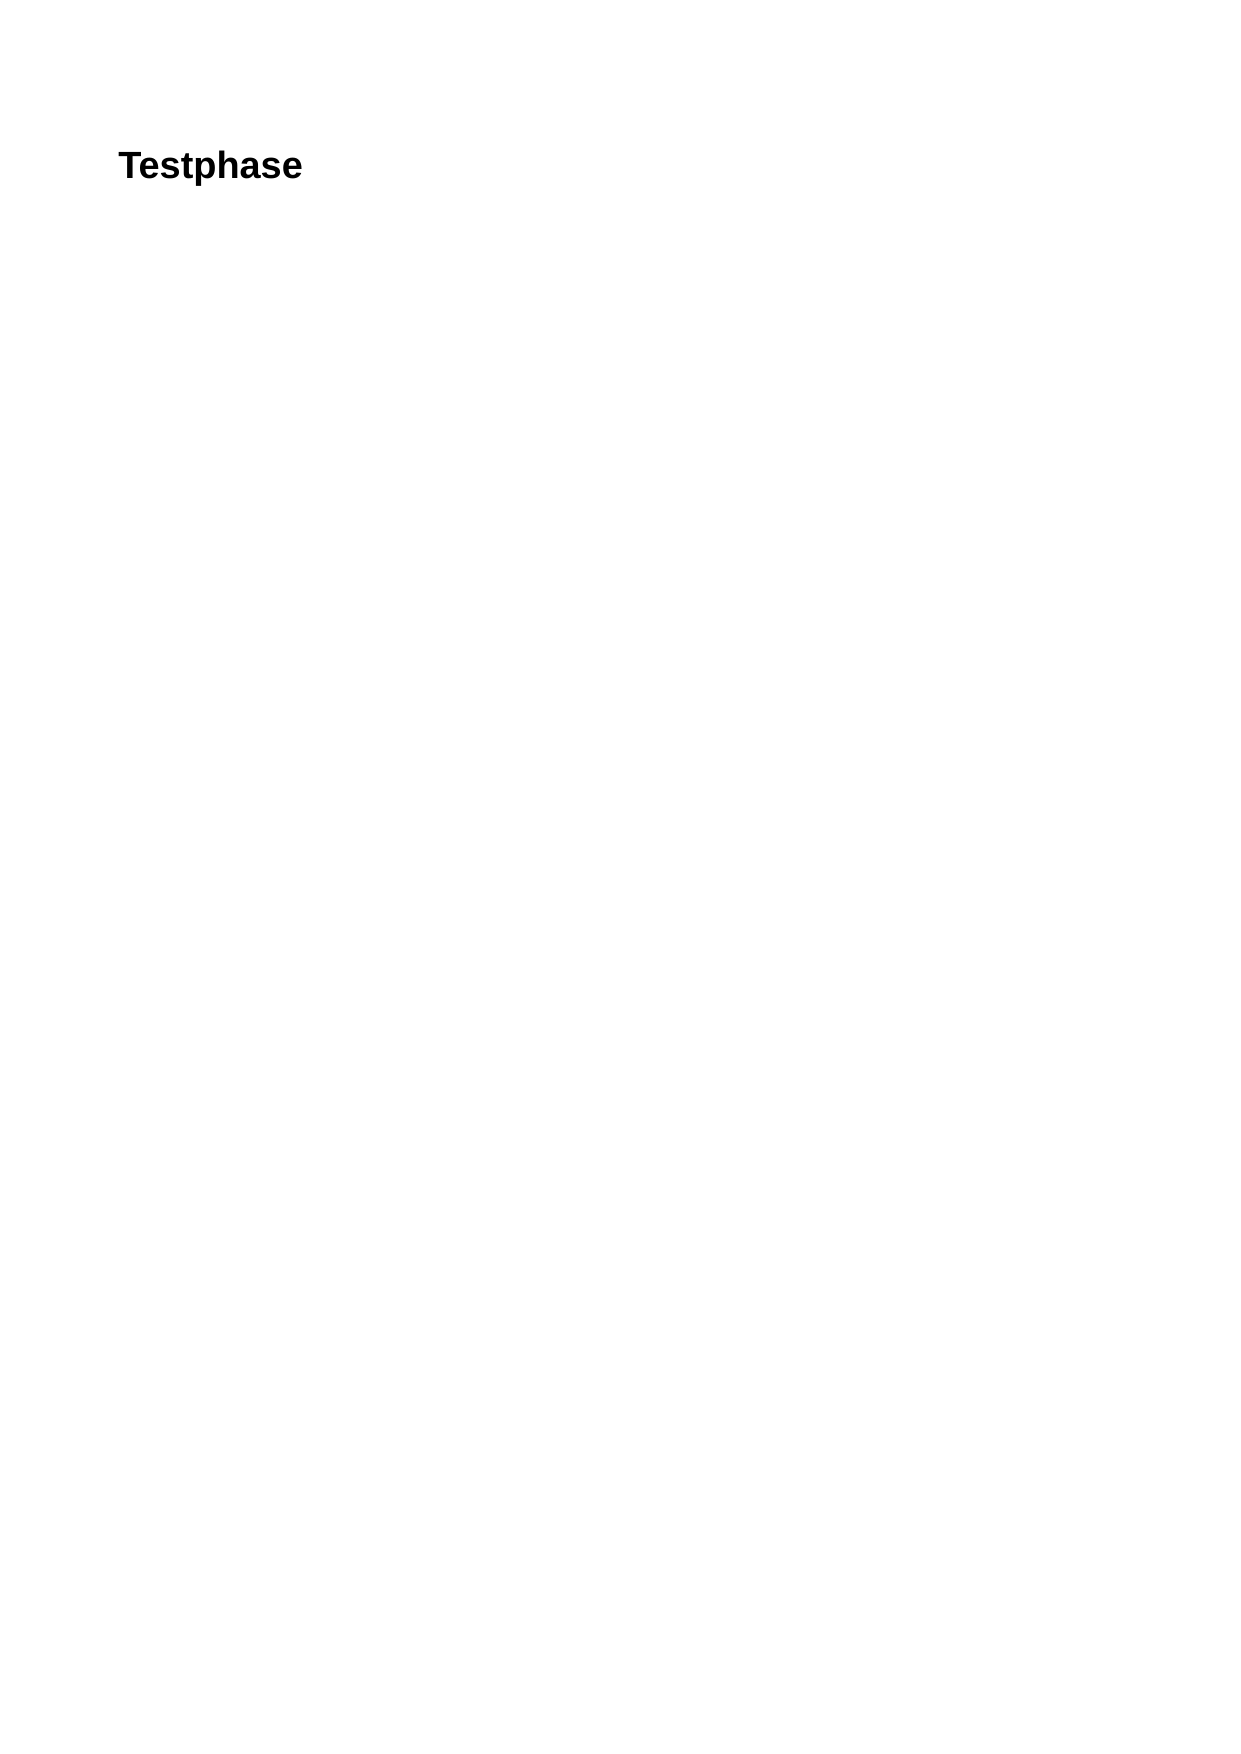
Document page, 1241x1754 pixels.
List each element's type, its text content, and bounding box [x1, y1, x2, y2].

subtitle Testphase [118, 143, 1122, 187]
